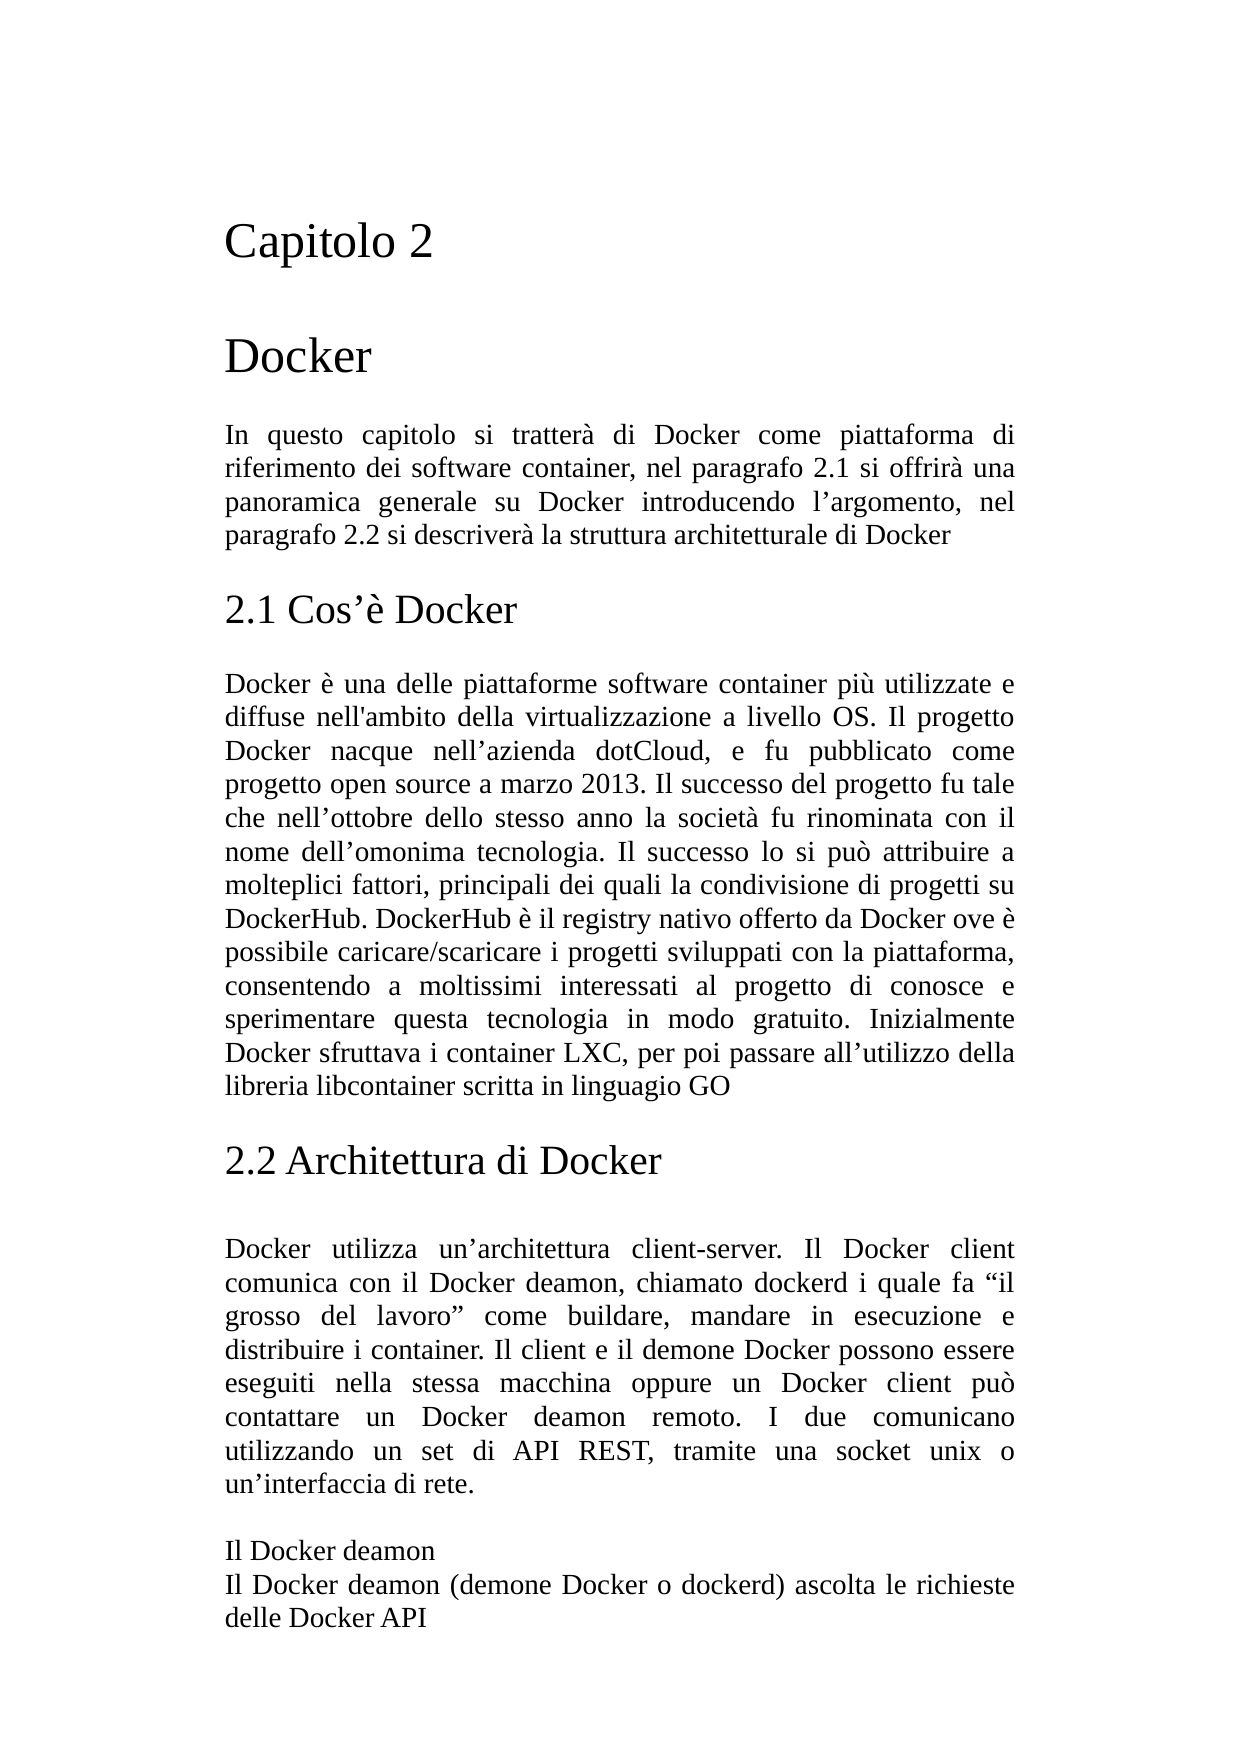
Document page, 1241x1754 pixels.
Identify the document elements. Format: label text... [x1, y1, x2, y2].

text In questo capitolo si tratterà di Docker come piattaforma di riferimento dei software container, nel paragrafo 2.1 si offrirà una panoramica generale su Docker introducendo l’argomento, nel paragrafo 2.2 si descriverà la struttura architetturale di Docker [224, 417, 1016, 551]
text Docker utilizza un’architettura client-server. Il Docker client comunica con il Docker deamon, chiamato dockerd i quale fa “il grosso del lavoro” come buildare, mandare in esecuzione e distribuire i container. Il client e il demone Docker possono essere eseguiti nella stessa macchina oppure un Docker client può contattare un Docker deamon remoto. I due comunicano utilizzando un set di API REST, tramite una socket unix o un’interfaccia di rete. [224, 1231, 1016, 1500]
text Capitolo 2 [224, 211, 1016, 268]
text Docker è una delle piattaforme software container più utilizzate e diffuse nell'ambito della virtualizzazione a livello OS. Il progetto Docker nacque nell’azienda dotCloud, e fu pubblicato come progetto open source a marzo 2013. Il successo del progetto fu tale che nell’ottobre dello stesso anno la società fu rinominata con il nome dell’omonima tecnologia. Il successo lo si può attribuire a molteplici fattori, principali dei quali la condivisione di progetti su DockerHub. DockerHub è il registry nativo offerto da Docker ove è possibile caricare/scaricare i progetti sviluppati con la piattaforma, consentendo a moltissimi interessati al progetto di conosce e sperimentare questa tecnologia in modo gratuito. Inizialmente Docker sfruttava i container LXC, per poi passare all’utilizzo della libreria libcontainer scritta in linguagio GO [224, 666, 1016, 1102]
text Docker [224, 326, 1016, 383]
text Il Docker deamon [224, 1533, 1016, 1567]
text Il Docker deamon (demone Docker o dockerd) ascolta le richieste delle Docker API [224, 1567, 1016, 1634]
text 2.2 Architettura di Docker [224, 1136, 1016, 1183]
text 2.1 Cos’è Docker [224, 584, 1016, 632]
